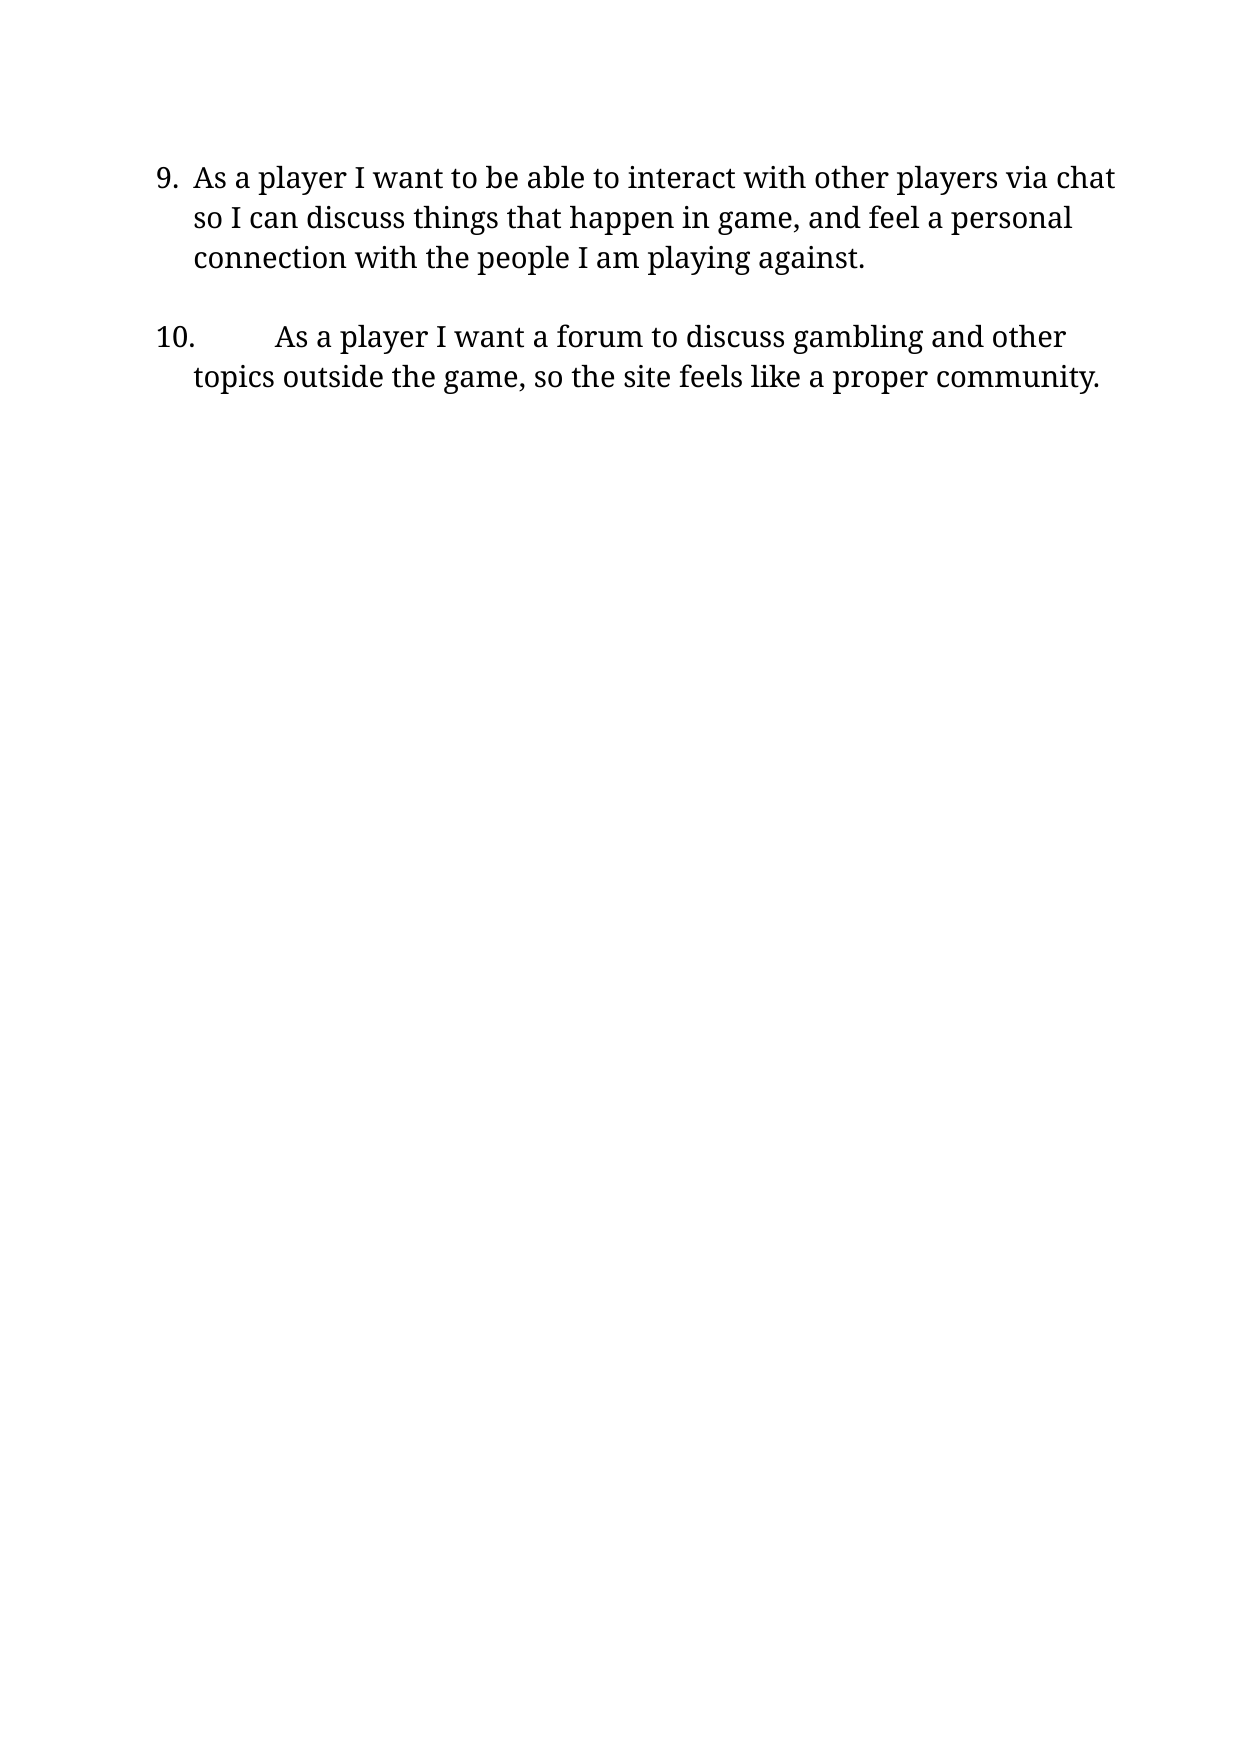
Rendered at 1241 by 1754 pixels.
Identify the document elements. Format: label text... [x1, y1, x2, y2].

list As a player I want to be able to interact with other players via chat so I can discuss things that happen in game, and feel a personal connection with the people I am playing against. [156, 158, 1122, 277]
list As a player I want a forum to discuss gambling and other topics outside the game, so the site feels like a proper community. [156, 317, 1122, 396]
